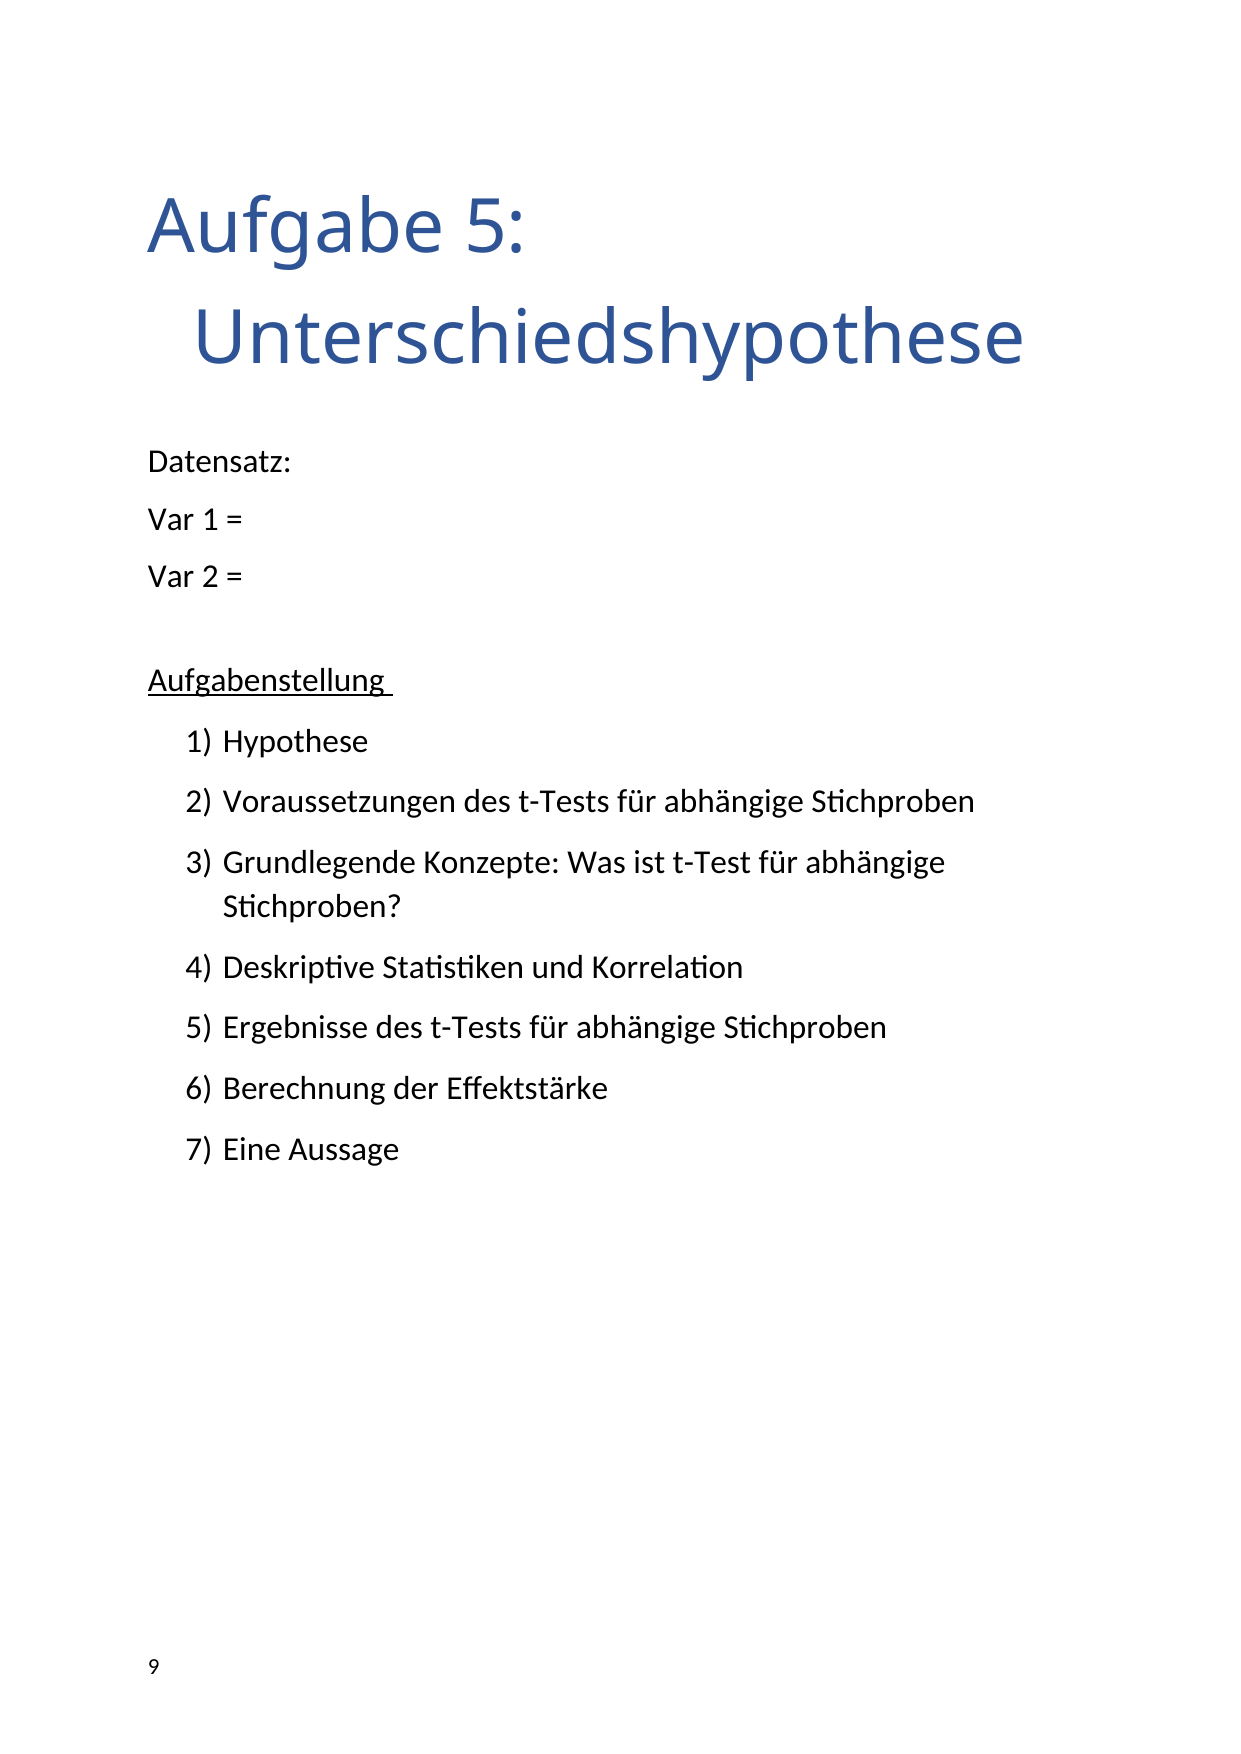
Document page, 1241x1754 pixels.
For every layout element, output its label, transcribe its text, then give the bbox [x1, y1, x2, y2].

list Eine Aussage [185, 1127, 1093, 1168]
list Berechnung der Effektstärke [185, 1067, 1093, 1108]
text Aufgabenstellung [148, 659, 1093, 700]
text Datensatz: [148, 440, 1093, 481]
list Voraussetzungen des t-Tests für abhängige Stichproben [185, 780, 1093, 821]
list Grundlegende Konzepte: Was ist t-Test für abhängige Stichproben? [185, 841, 1093, 926]
text Var 2 = [148, 555, 1093, 596]
list Hypothese [185, 720, 1093, 761]
text Var 1 = [148, 497, 1093, 538]
list Ergebnisse des t-Tests für abhängige Stichproben [185, 1006, 1093, 1047]
subtitle Aufgabe 5: Unterschiedshypothese [148, 173, 1093, 385]
list Deskriptive Statistiken und Korrelation [185, 946, 1093, 986]
